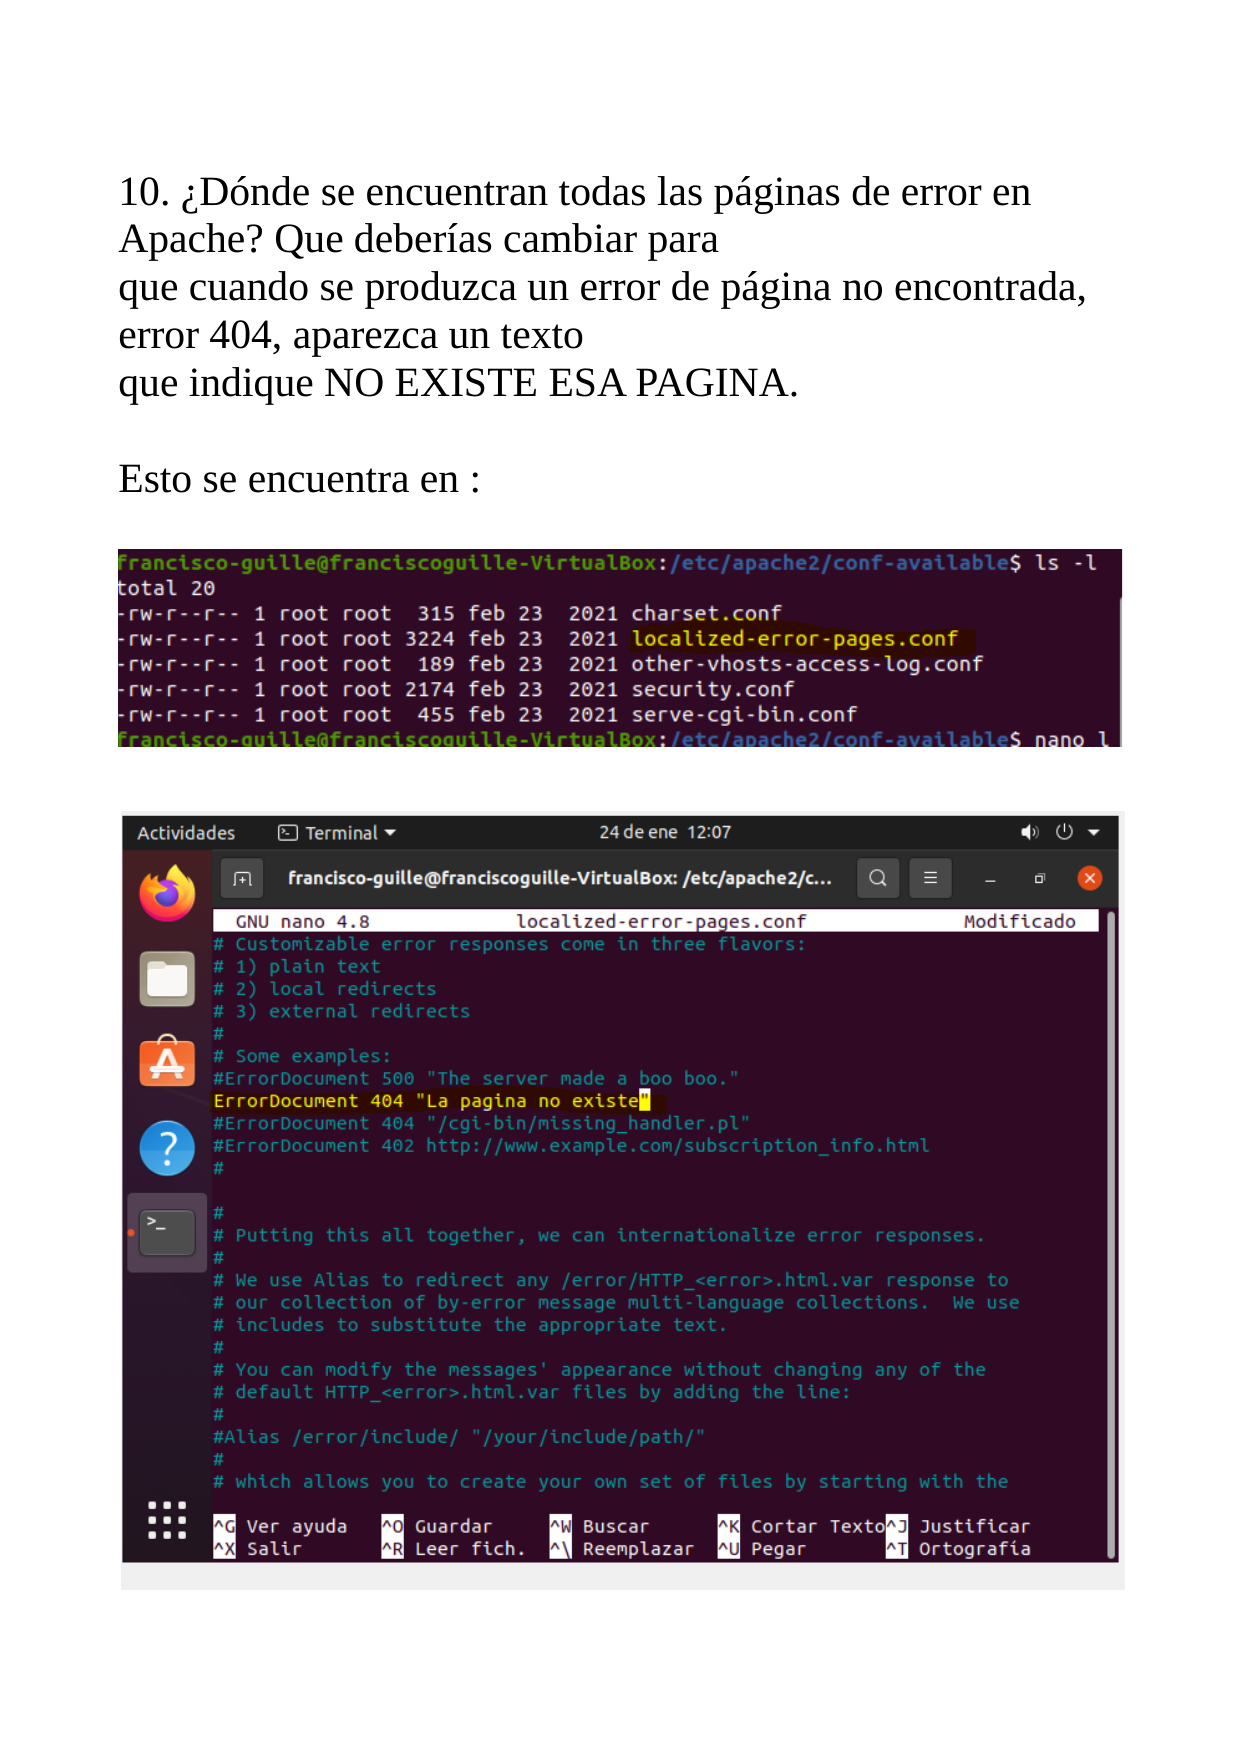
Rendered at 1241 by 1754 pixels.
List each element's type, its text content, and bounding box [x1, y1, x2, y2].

text 10. ¿Dónde se encuentran todas las páginas de error en Apache? Que deberías cambiar para [118, 166, 1122, 262]
text Esto se encuentra en : [118, 453, 1122, 501]
picture [118, 549, 1123, 747]
text que cuando se produzca un error de página no encontrada, error 404, aparezca un texto [118, 262, 1122, 358]
picture [121, 811, 1125, 1590]
text que indique NO EXISTE ESA PAGINA. [118, 358, 1122, 406]
